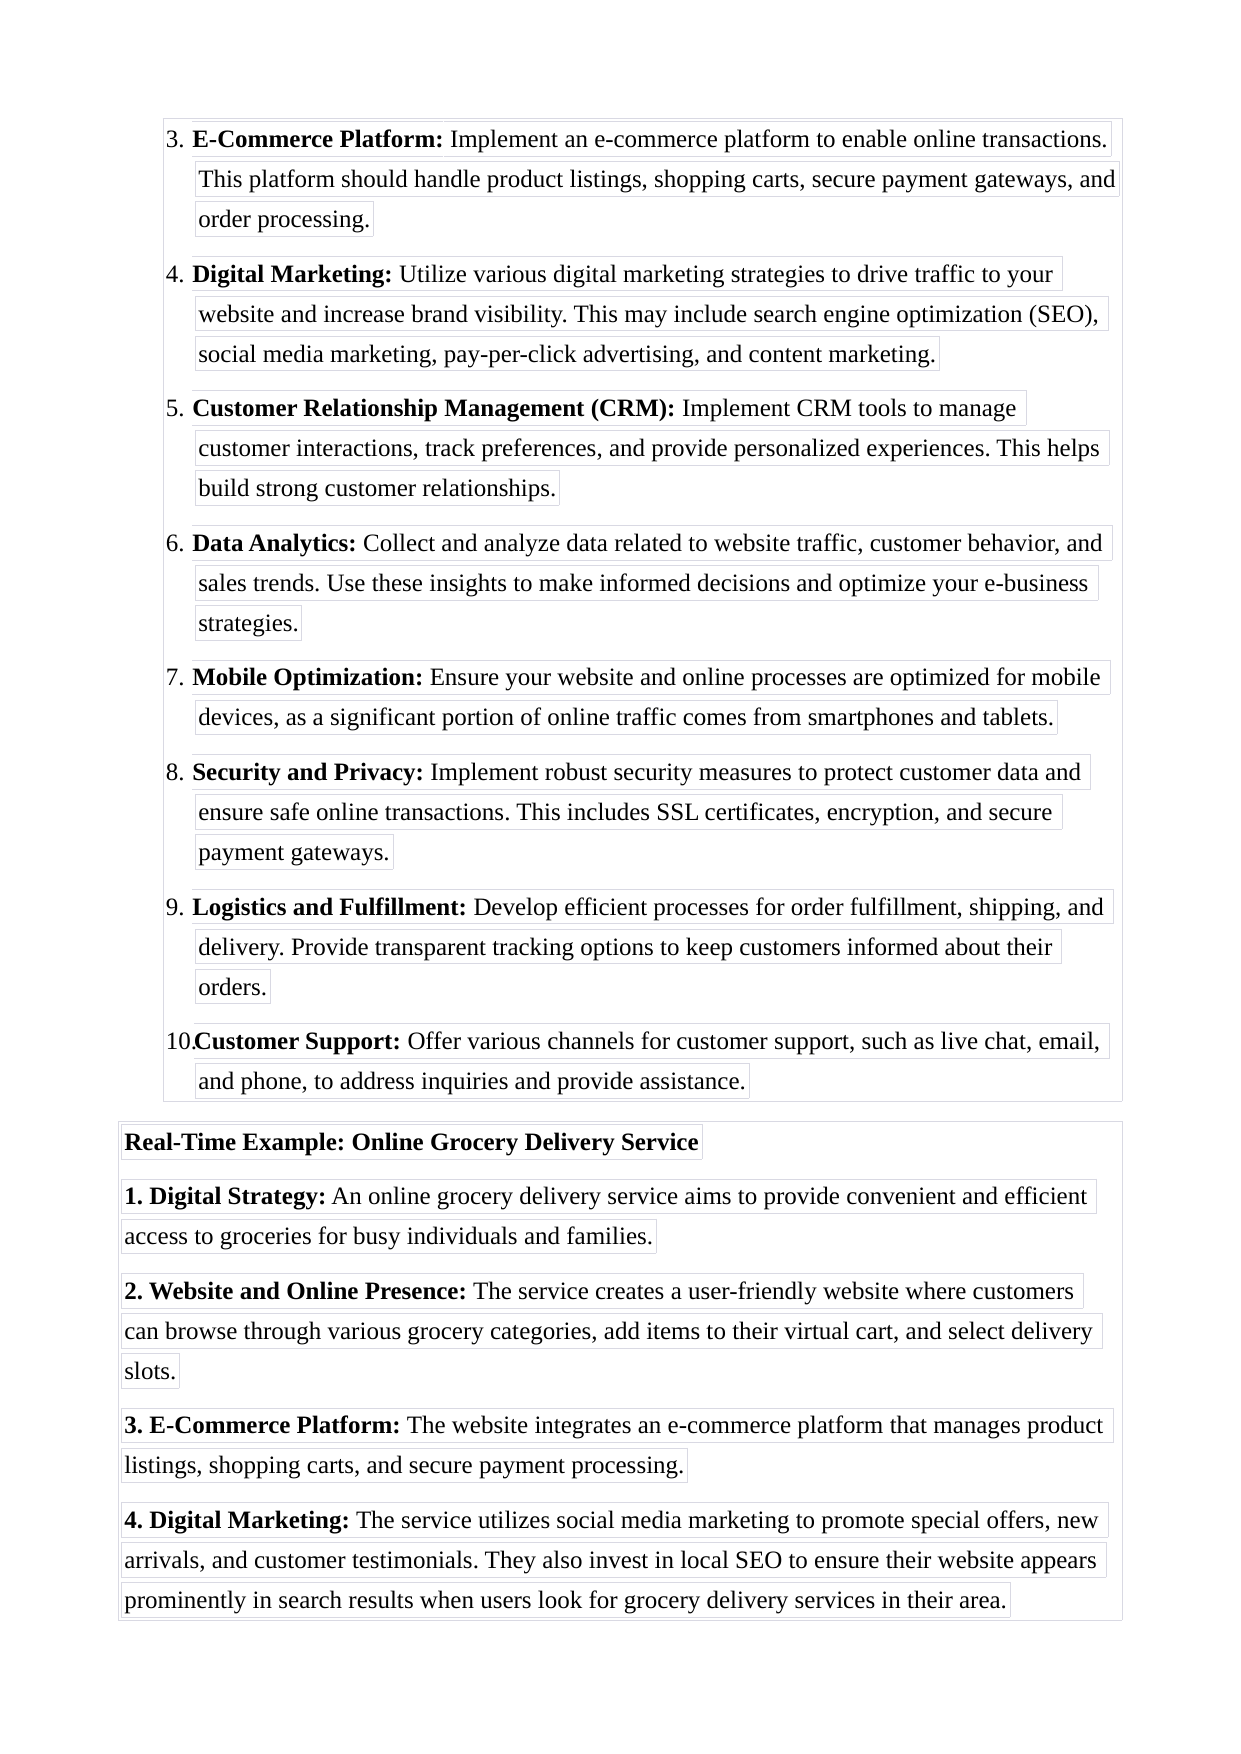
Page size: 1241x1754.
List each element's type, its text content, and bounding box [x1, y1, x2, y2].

list Digital Marketing: Utilize various digital marketing strategies to drive traffic to your website and increase brand visibility. This may include search engine optimization (SEO), social media marketing, pay-per-click advertising, and content marketing. [164, 253, 1122, 371]
list Customer Relationship Management (CRM): Implement CRM tools to manage customer interactions, track preferences, and provide personalized experiences. This helps build strong customer relationships. [164, 387, 1122, 505]
text 4. Digital Marketing: The service utilizes social media marketing to promote special offers, new arrivals, and customer testimonials. They also invest in local SEO to ensure their website appears prominently in search results when users look for grocery delivery services in their area. [119, 1499, 1122, 1620]
text 1. Digital Strategy: An online grocery delivery service aims to provide convenient and efficient access to groceries for busy individuals and families. [119, 1175, 1122, 1253]
list E-Commerce Platform: Implement an e-commerce platform to enable online transactions. This platform should handle product listings, shopping carts, secure payment gateways, and order processing. [164, 119, 1122, 236]
list Customer Support: Offer various channels for customer support, such as live chat, email, and phone, to address inquiries and provide assistance. [164, 1020, 1122, 1101]
list Mobile Optimization: Ensure your website and online processes are optimized for mobile devices, as a significant portion of online traffic comes from smartphones and tablets. [164, 656, 1122, 734]
text 3. E-Commerce Platform: The website integrates an e-commerce platform that manages product listings, shopping carts, and secure payment processing. [119, 1404, 1122, 1482]
list Logistics and Fulfillment: Develop efficient processes for order fulfillment, shipping, and delivery. Provide transparent tracking options to keep customers informed about their orders. [164, 886, 1122, 1003]
list Data Analytics: Collect and analyze data related to website traffic, customer behavior, and sales trends. Use these insights to make informed decisions and optimize your e-business strategies. [164, 522, 1122, 640]
text 2. Website and Online Presence: The service creates a user-friendly website where customers can browse through various grocery categories, add items to their virtual cart, and select delivery slots. [119, 1270, 1122, 1388]
list Security and Privacy: Implement robust security measures to protect customer data and ensure safe online transactions. This includes SSL certificates, encryption, and secure payment gateways. [164, 751, 1122, 869]
text Real-Time Example: Online Grocery Delivery Service [119, 1122, 1122, 1159]
